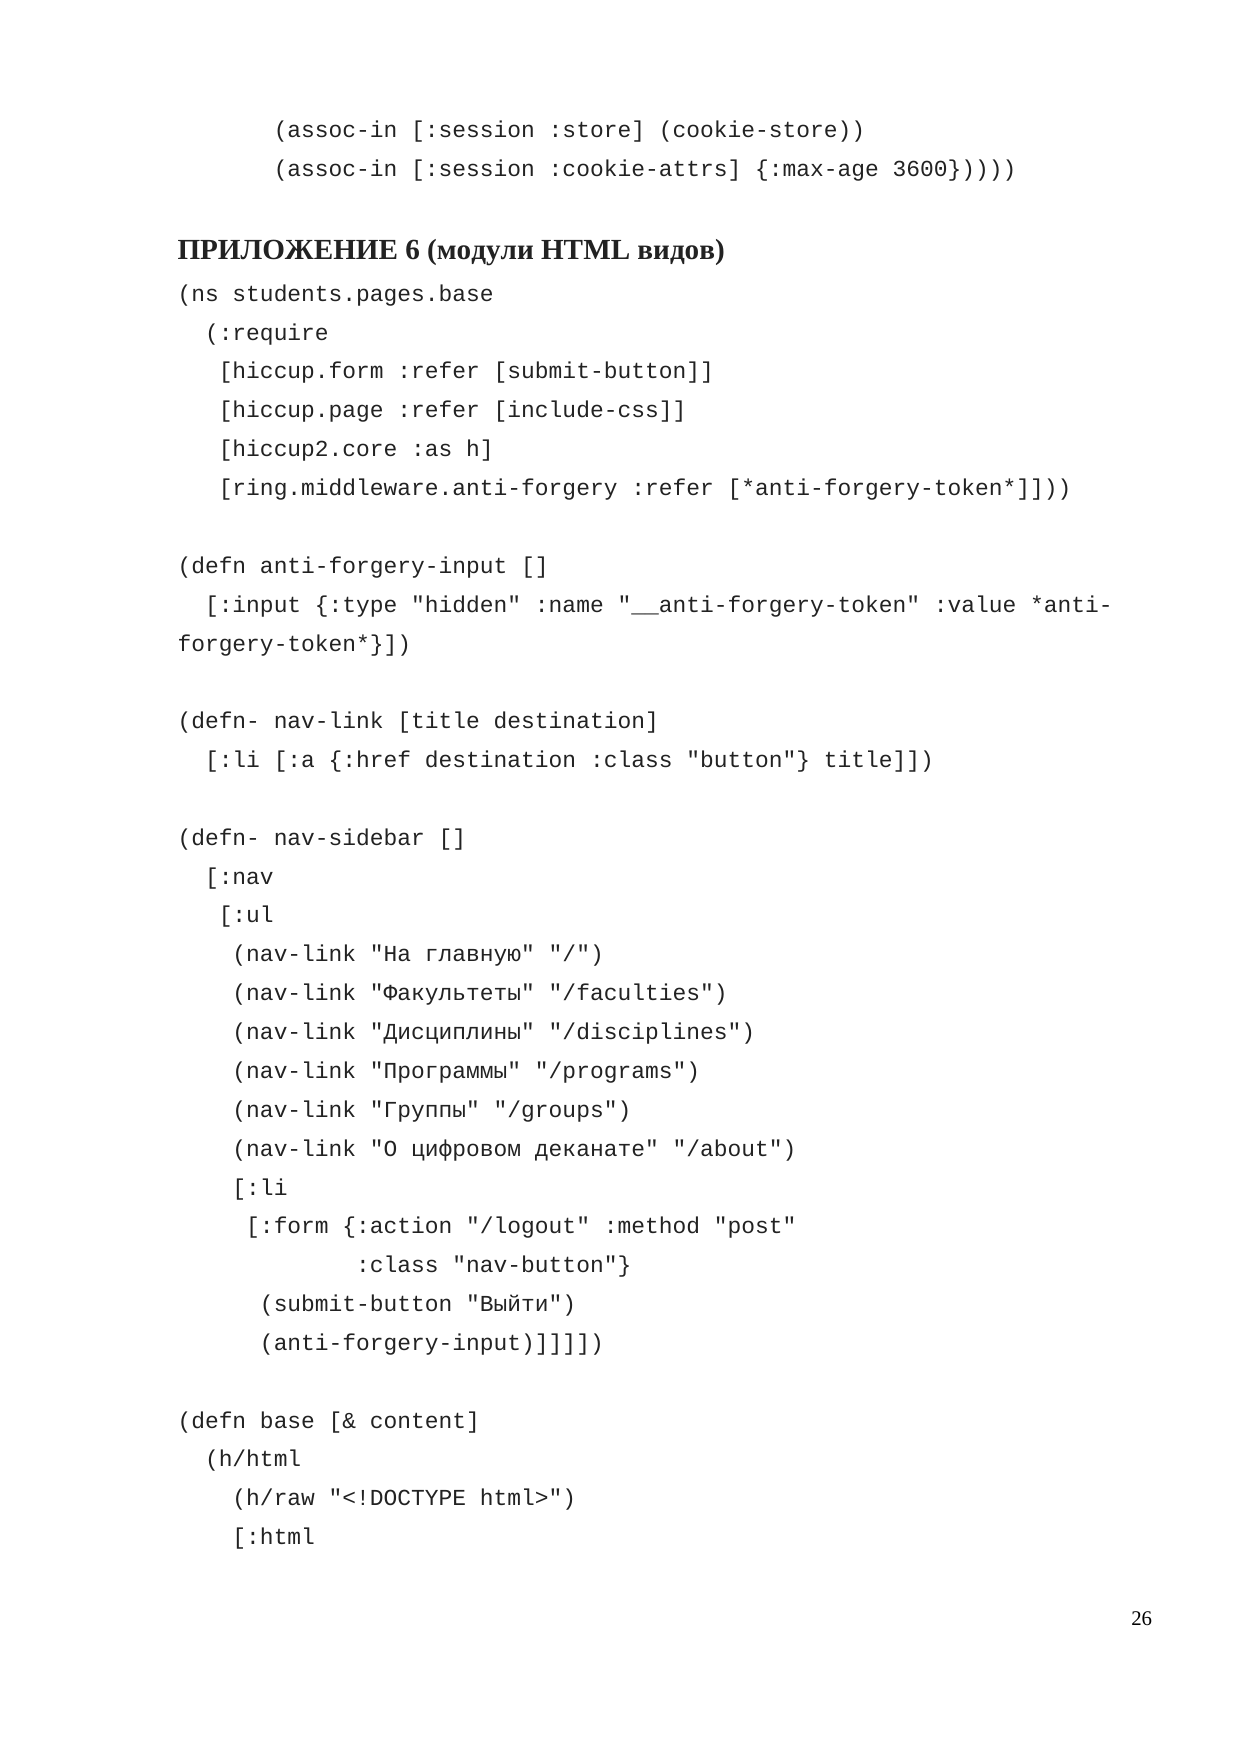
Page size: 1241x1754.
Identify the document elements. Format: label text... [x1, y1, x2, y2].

text (ns students.pages.base [177, 282, 1152, 308]
text [hiccup.form :refer [submit-button]] [177, 360, 1152, 386]
text (assoc-in [:session :store] (cookie-store)) [177, 118, 1152, 144]
text (:require [177, 321, 1152, 347]
text [ring.middleware.anti-forgery :refer [*anti-forgery-token*]])) [177, 476, 1152, 502]
text (nav-link "О цифровом деканате" "/about") [177, 1137, 1152, 1163]
text (nav-link "Дисциплины" "/disciplines") [177, 1020, 1152, 1046]
text [:li [177, 1176, 1152, 1202]
text (defn anti-forgery-input [] [177, 554, 1152, 580]
text ПРИЛОЖЕНИЕ 6 (модули HTML видов) [177, 232, 1152, 265]
text (nav-link "Факультеты" "/faculties") [177, 982, 1152, 1007]
text [:li [:a {:href destination :class "button"} title]]) [177, 748, 1152, 774]
text [hiccup.page :refer [include-css]] [177, 399, 1152, 425]
text (nav-link "На главную" "/") [177, 943, 1152, 969]
text (defn- nav-link [title destination] [177, 709, 1152, 736]
text (defn- nav-sidebar [] [177, 826, 1152, 852]
text [:nav [177, 865, 1152, 891]
text [:form {:action "/logout" :method "post" [177, 1215, 1152, 1241]
text [:html [177, 1526, 1152, 1551]
text [hiccup2.core :as h] [177, 438, 1152, 463]
text (anti-forgery-input)]]]]) [177, 1331, 1152, 1357]
text (defn base [& content] [177, 1409, 1152, 1435]
text (h/html [177, 1448, 1152, 1474]
text (assoc-in [:session :cookie-attrs] {:max-age 3600})))) [177, 157, 1152, 183]
text (nav-link "Группы" "/groups") [177, 1098, 1152, 1124]
text (h/raw "<!DOCTYPE html>") [177, 1487, 1152, 1513]
text [:ul [177, 904, 1152, 930]
text [:input {:type "hidden" :name "__anti-forgery-token" :value *anti-forgery-token*}]) [177, 593, 1152, 658]
text (submit-button "Выйти") [177, 1292, 1152, 1318]
text (nav-link "Программы" "/programs") [177, 1059, 1152, 1085]
text :class "nav-button"} [177, 1253, 1152, 1279]
